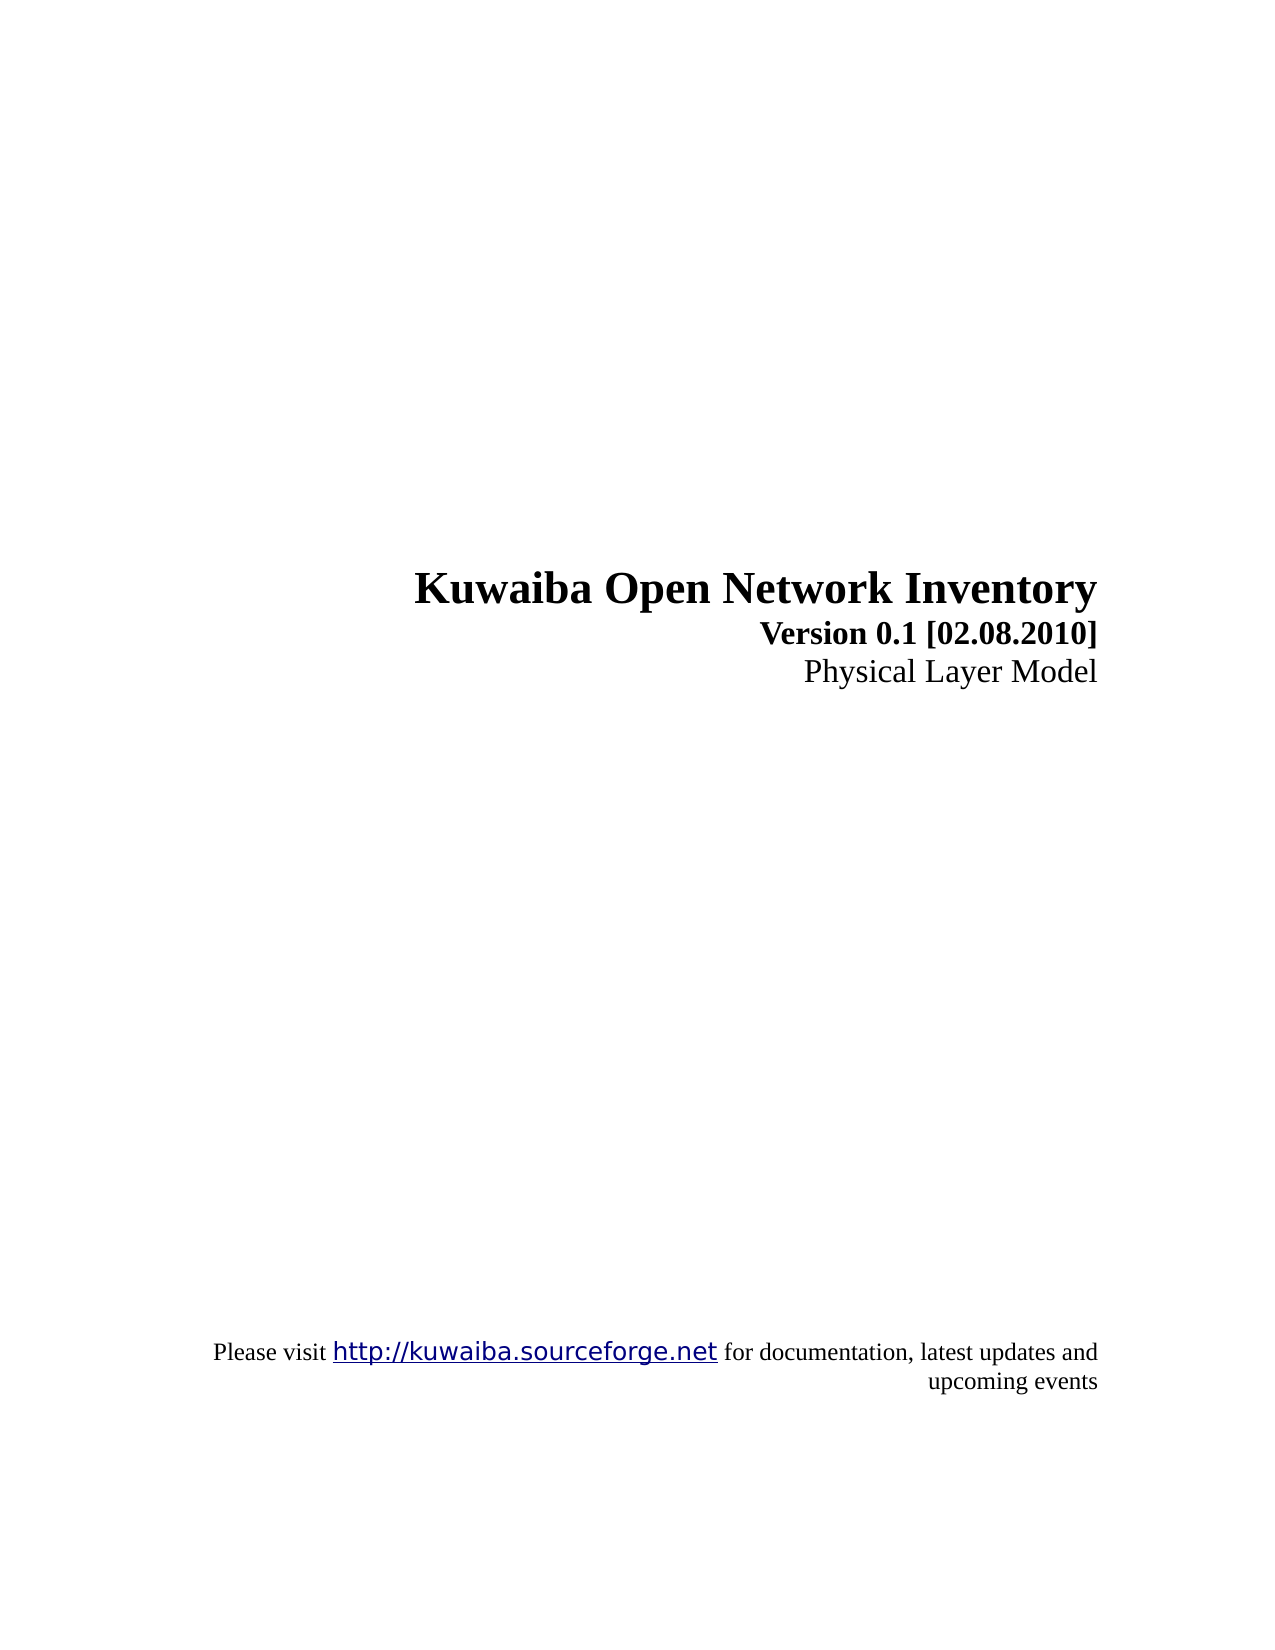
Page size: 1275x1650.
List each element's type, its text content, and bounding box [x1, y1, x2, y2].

text Physical Layer Model [177, 652, 1098, 690]
text Please visit http://kuwaiba.sourceforge.net for documentation, latest updates and upcoming events [177, 1337, 1098, 1395]
text Version 0.1 [02.08.2010] [177, 613, 1098, 652]
text Kuwaiba Open Network Inventory [177, 561, 1098, 613]
